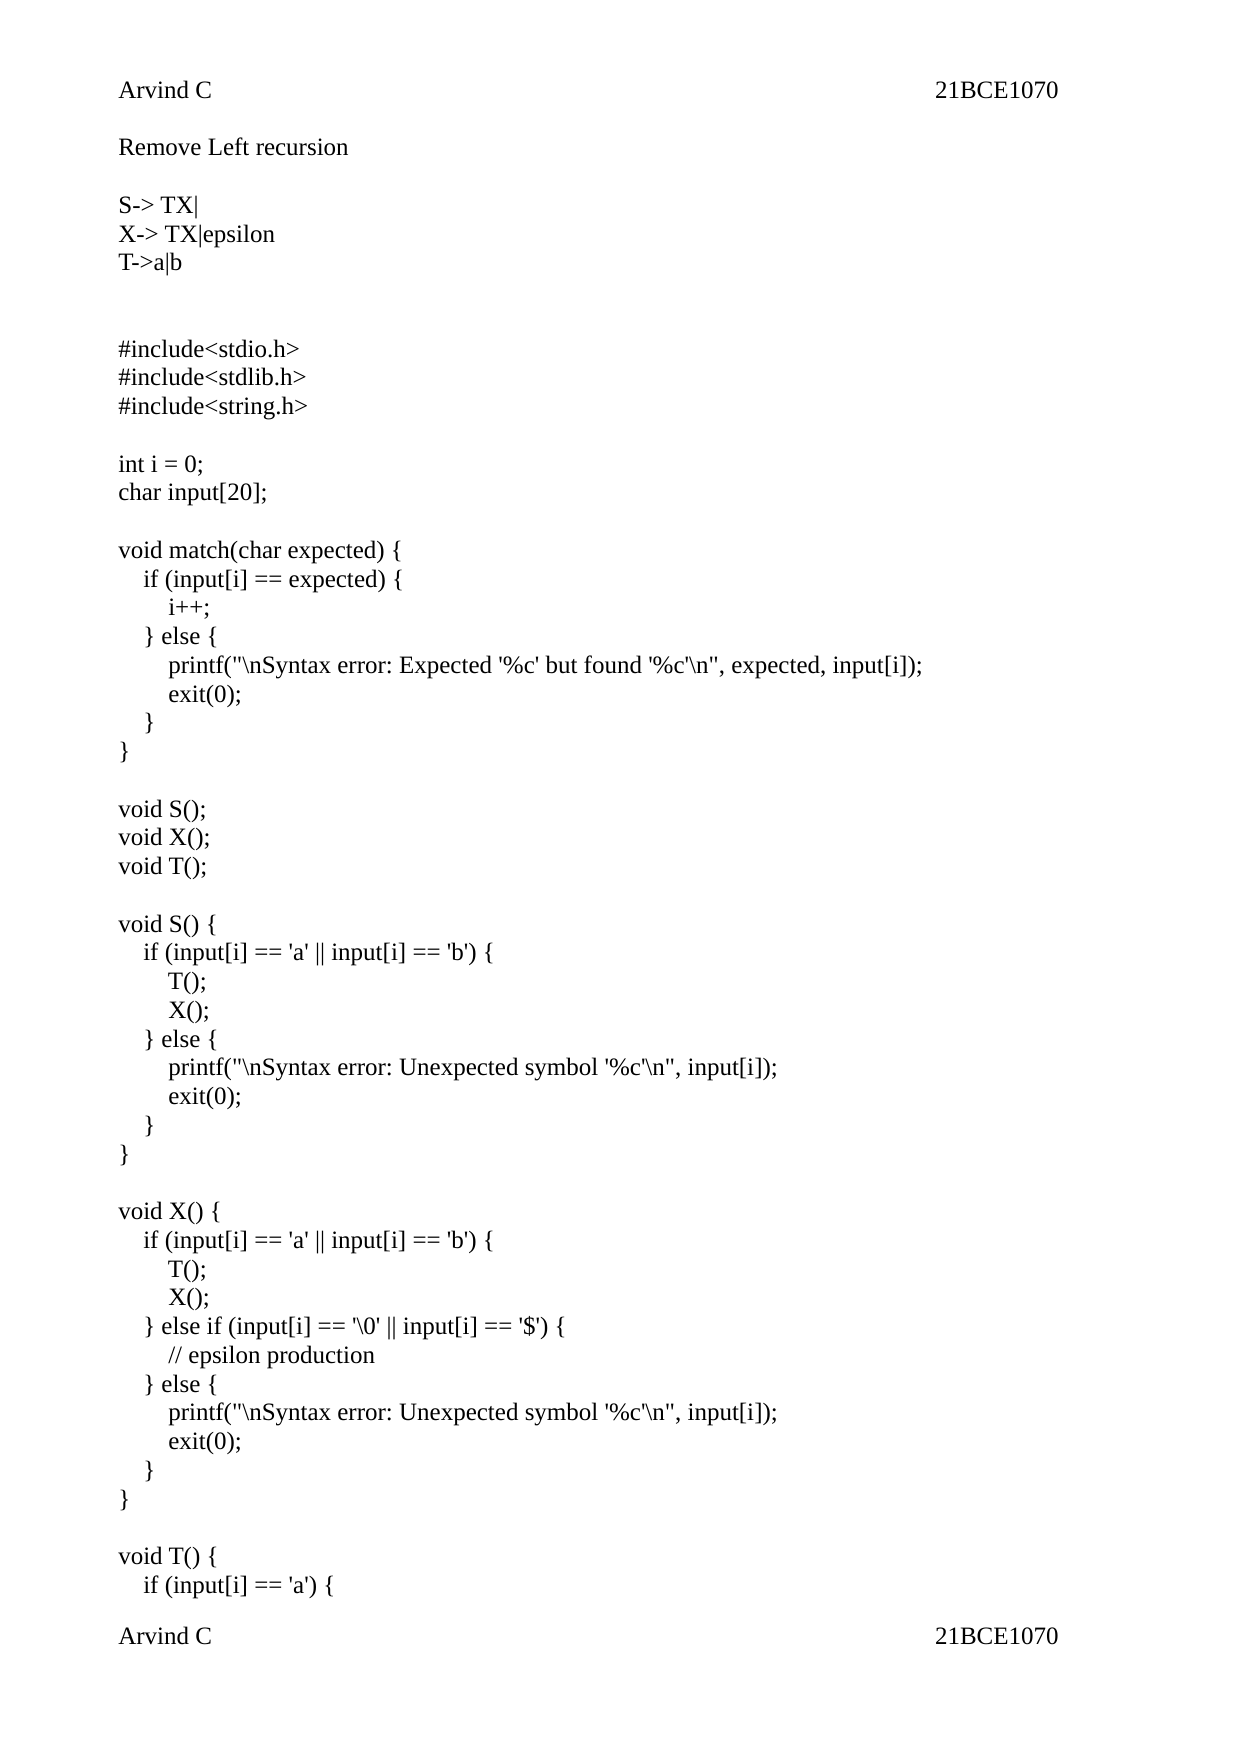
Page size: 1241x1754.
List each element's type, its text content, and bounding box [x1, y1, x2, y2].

text if (input[i] == 'a') { [118, 1570, 1122, 1599]
text T->a|b [118, 247, 1122, 276]
text i++; [118, 592, 1122, 621]
text printf("\nSyntax error: Expected '%c' but found '%c'\n", expected, input[i]); [118, 650, 1122, 679]
text #include<string.h> [118, 391, 1122, 420]
text void T(); [118, 851, 1122, 880]
text #include<stdio.h> [118, 334, 1122, 362]
text } [118, 736, 1122, 765]
text if (input[i] == 'a' || input[i] == 'b') { [118, 1225, 1122, 1254]
text int i = 0; [118, 449, 1122, 477]
text X(); [118, 995, 1122, 1024]
text if (input[i] == expected) { [118, 564, 1122, 592]
text // epsilon production [118, 1340, 1122, 1369]
text void X(); [118, 822, 1122, 851]
text Remove Left recursion [118, 132, 1122, 161]
text } [118, 707, 1122, 736]
text char input[20]; [118, 477, 1122, 506]
text T(); [118, 1254, 1122, 1282]
text void X() { [118, 1196, 1122, 1225]
text printf("\nSyntax error: Unexpected symbol '%c'\n", input[i]); [118, 1397, 1122, 1426]
text exit(0); [118, 679, 1122, 707]
text void T() { [118, 1541, 1122, 1570]
text void S(); [118, 794, 1122, 822]
text exit(0); [118, 1426, 1122, 1455]
text void S() { [118, 909, 1122, 937]
text void match(char expected) { [118, 535, 1122, 564]
text } else { [118, 1369, 1122, 1397]
text X-> TX|epsilon [118, 219, 1122, 247]
text #include<stdlib.h> [118, 362, 1122, 391]
text } [118, 1110, 1122, 1139]
text printf("\nSyntax error: Unexpected symbol '%c'\n", input[i]); [118, 1052, 1122, 1081]
text X(); [118, 1282, 1122, 1311]
text if (input[i] == 'a' || input[i] == 'b') { [118, 937, 1122, 966]
text } [118, 1484, 1122, 1512]
text T(); [118, 966, 1122, 995]
text } [118, 1139, 1122, 1167]
text } else { [118, 621, 1122, 650]
text } else if (input[i] == '\0' || input[i] == '$') { [118, 1311, 1122, 1340]
text exit(0); [118, 1081, 1122, 1110]
text } else { [118, 1024, 1122, 1052]
text S-> TX| [118, 190, 1122, 219]
text } [118, 1455, 1122, 1484]
